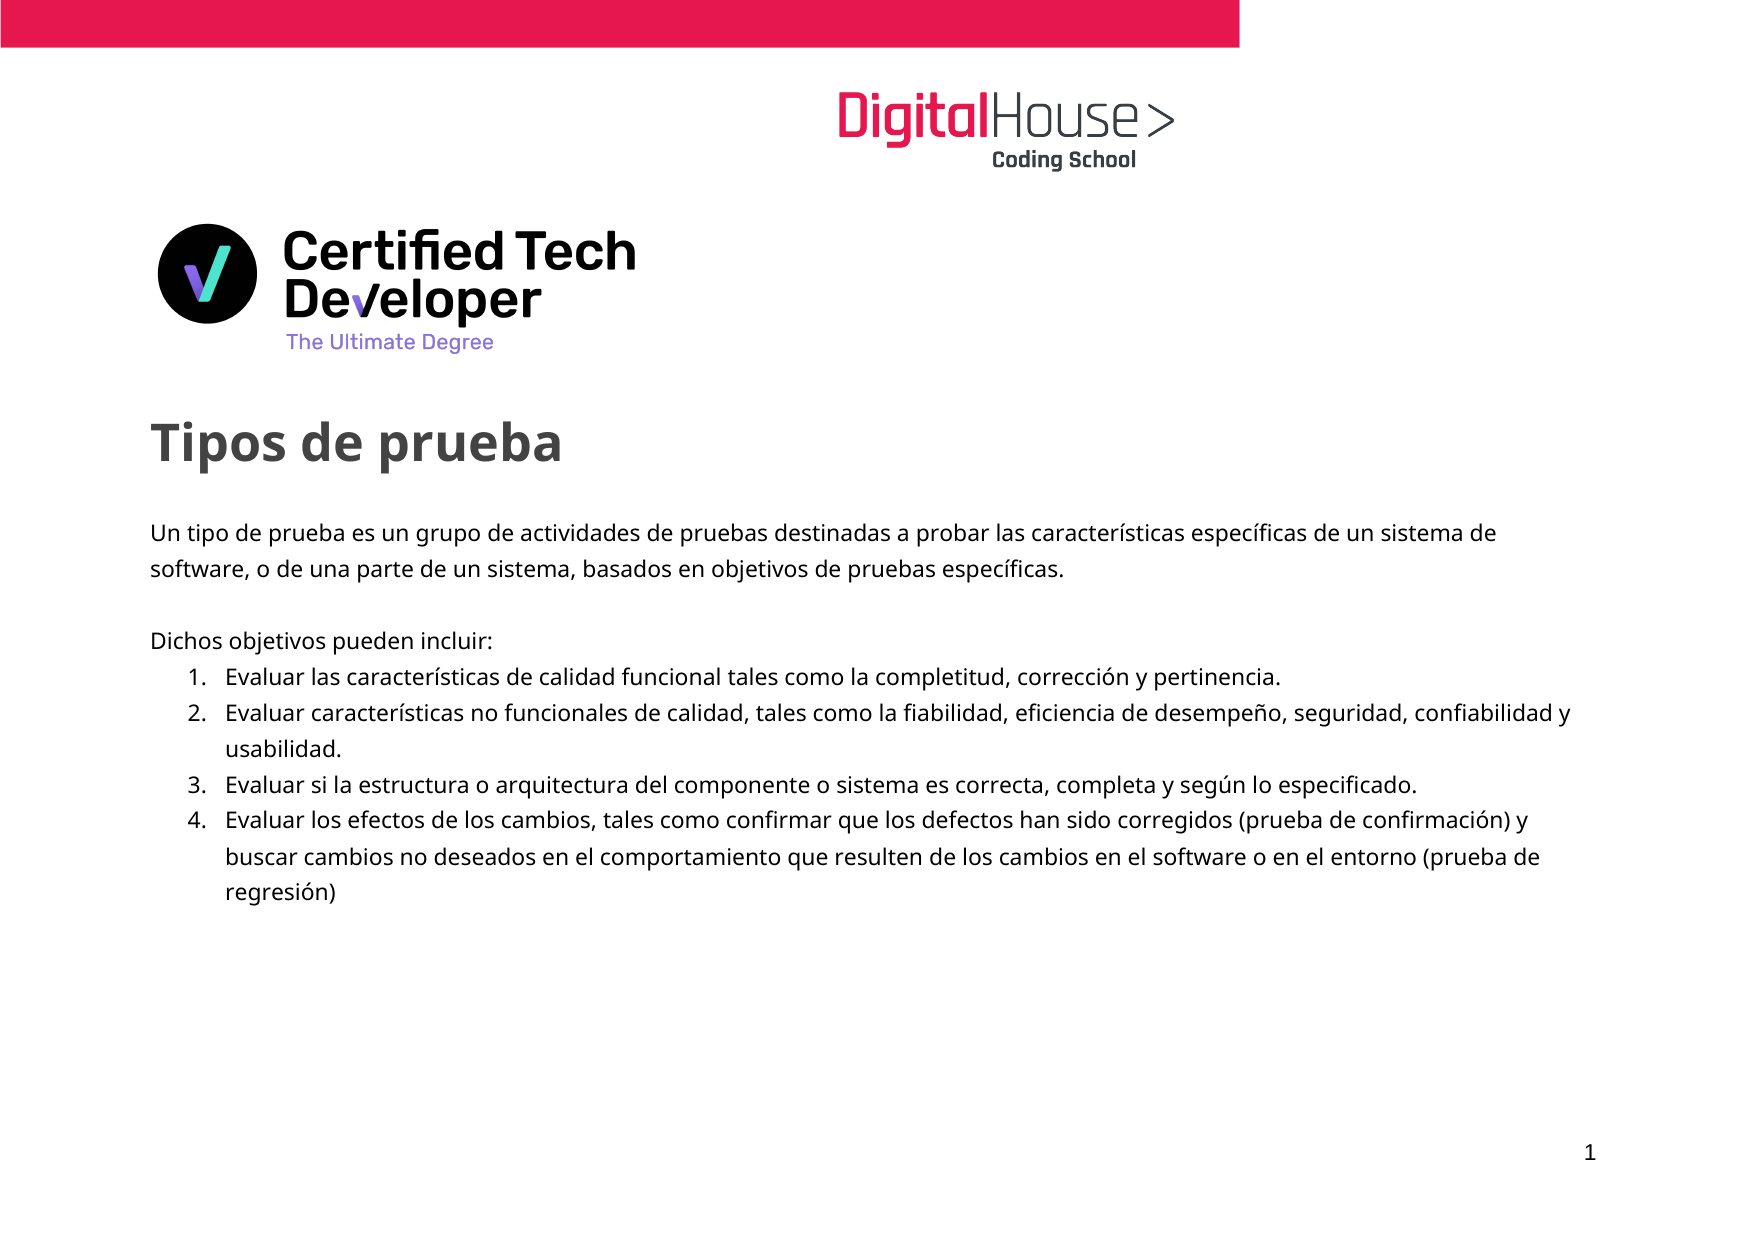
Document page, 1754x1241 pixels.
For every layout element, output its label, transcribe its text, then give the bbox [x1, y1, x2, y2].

list Evaluar características no funcionales de calidad, tales como la fiabilidad, eficiencia de desempeño, seguridad, confiabilidad y usabilidad. [187, 697, 1596, 764]
list Evaluar los efectos de los cambios, tales como confirmar que los defectos han sido corregidos (prueba de confirmación) y buscar cambios no deseados en el comportamiento que resulten de los cambios en el software o en el entorno (prueba de regresión) [187, 804, 1596, 908]
picture [0, 0, 1240, 189]
text Dichos objetivos pueden incluir: [150, 625, 1596, 656]
text Un tipo de prueba es un grupo de actividades de pruebas destinadas a probar las características específicas de un sistema de software, o de una parte de un sistema, basados en objetivos de pruebas específicas. [150, 517, 1596, 584]
picture [150, 203, 613, 367]
list Evaluar si la estructura o arquitectura del componente o sistema es correcta, completa y según lo especificado. [187, 768, 1596, 800]
text Tipos de prueba [150, 405, 1596, 476]
list Evaluar las características de calidad funcional tales como la completitud, corrección y pertinencia. [187, 661, 1596, 692]
